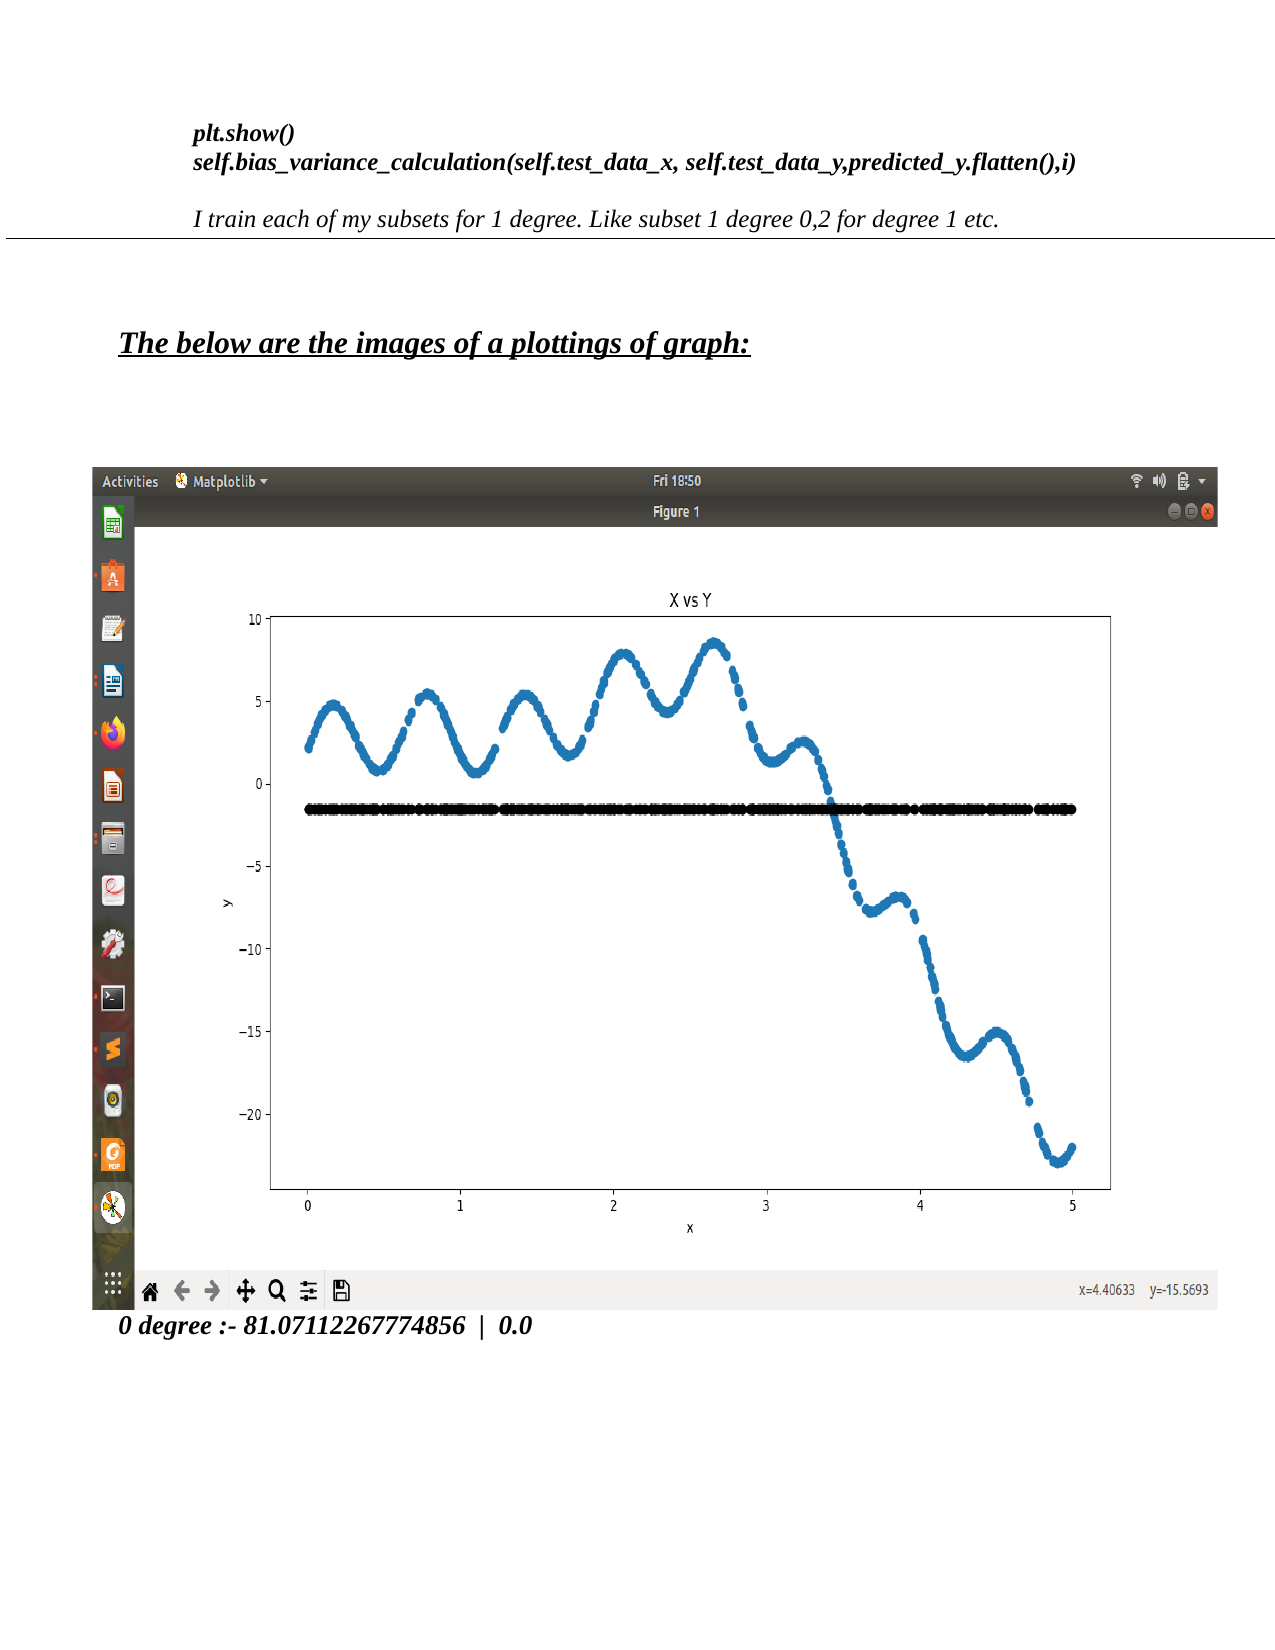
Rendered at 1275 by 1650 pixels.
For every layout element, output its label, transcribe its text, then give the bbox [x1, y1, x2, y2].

text self.bias_variance_calculation(self.test_data_x, self.test_data_y,predicted_y.flatten(),i) [118, 147, 1157, 176]
text 0 degree :- 81.07112267774856 | 0.0 [118, 1310, 1157, 1340]
text plt.show() [118, 118, 1157, 147]
picture [92, 467, 1218, 1310]
text I train each of my subsets for 1 degree. Like subset 1 degree 0,2 for degree 1 etc. [6, 204, 1275, 238]
text The below are the images of a plottings of graph: [118, 324, 1157, 360]
